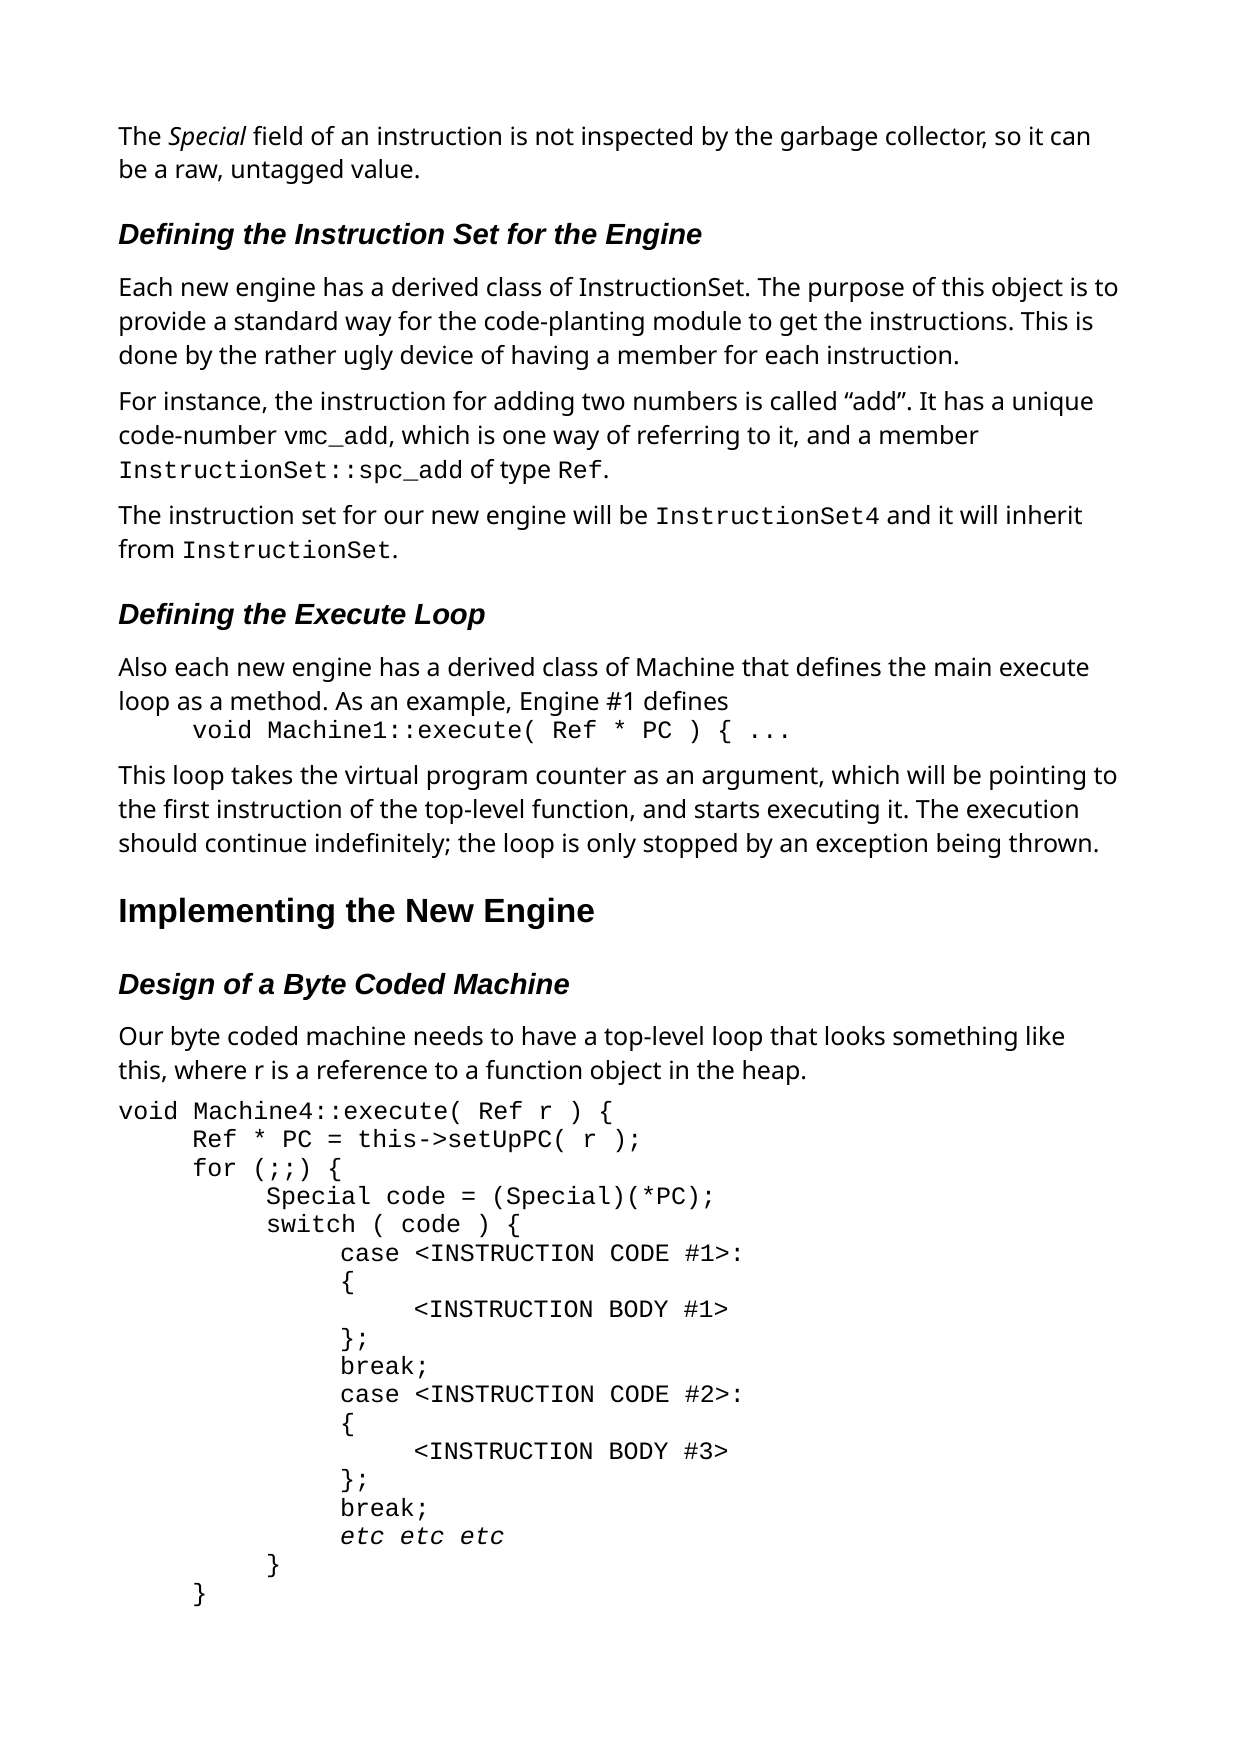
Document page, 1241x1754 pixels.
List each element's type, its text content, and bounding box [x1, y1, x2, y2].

text Also each new engine has a derived class of Machine that defines the main execute loop as a method. As an example, Engine #1 defines void Machine1::execute( Ref * PC ) { ... [118, 649, 1122, 746]
text This loop takes the virtual program counter as an argument, which will be pointing to the first instruction of the top-level function, and starts executing it. The execution should continue indefinitely; the loop is only stopped by an exception being thrown. [118, 757, 1122, 860]
subtitle Defining the Execute Loop [118, 597, 1122, 631]
text Each new engine has a derived class of InstructionSet. The purpose of this object is to provide a standard way for the code-planting module to get the instructions. This is done by the rather ugly device of having a member for each instruction. [118, 269, 1122, 371]
text The Special field of an instruction is not inspected by the garbage collector, so it can be a raw, untagged value. [118, 118, 1122, 186]
text Our byte coded machine needs to have a top-level loop that looks something like this, where r is a reference to a function object in the heap. [118, 1019, 1122, 1087]
subtitle Design of a Byte Coded Machine [118, 967, 1122, 1000]
subtitle Implementing the New Engine [118, 891, 1122, 929]
subtitle Defining the Instruction Set for the Engine [118, 217, 1122, 251]
text For instance, the instruction for adding two numbers is called “add”. It has a unique code-number vmc_add, which is one way of referring to it, and a member InstructionSet::spc_add of type Ref. [118, 383, 1122, 486]
text void Machine4::execute( Ref r ) { Ref * PC = this->setUpPC( r ); for (;;) { Special code = (Special)(*PC); switch ( code ) { case <INSTRUCTION CODE #1>: { <INSTRUCTION BODY #1> }; break; case <INSTRUCTION CODE #2>: { <INSTRUCTION BODY #3> }; break; etc etc etc } } [118, 1099, 1122, 1609]
text The instruction set for our new engine will be InstructionSet4 and it will inherit from InstructionSet. [118, 498, 1122, 566]
